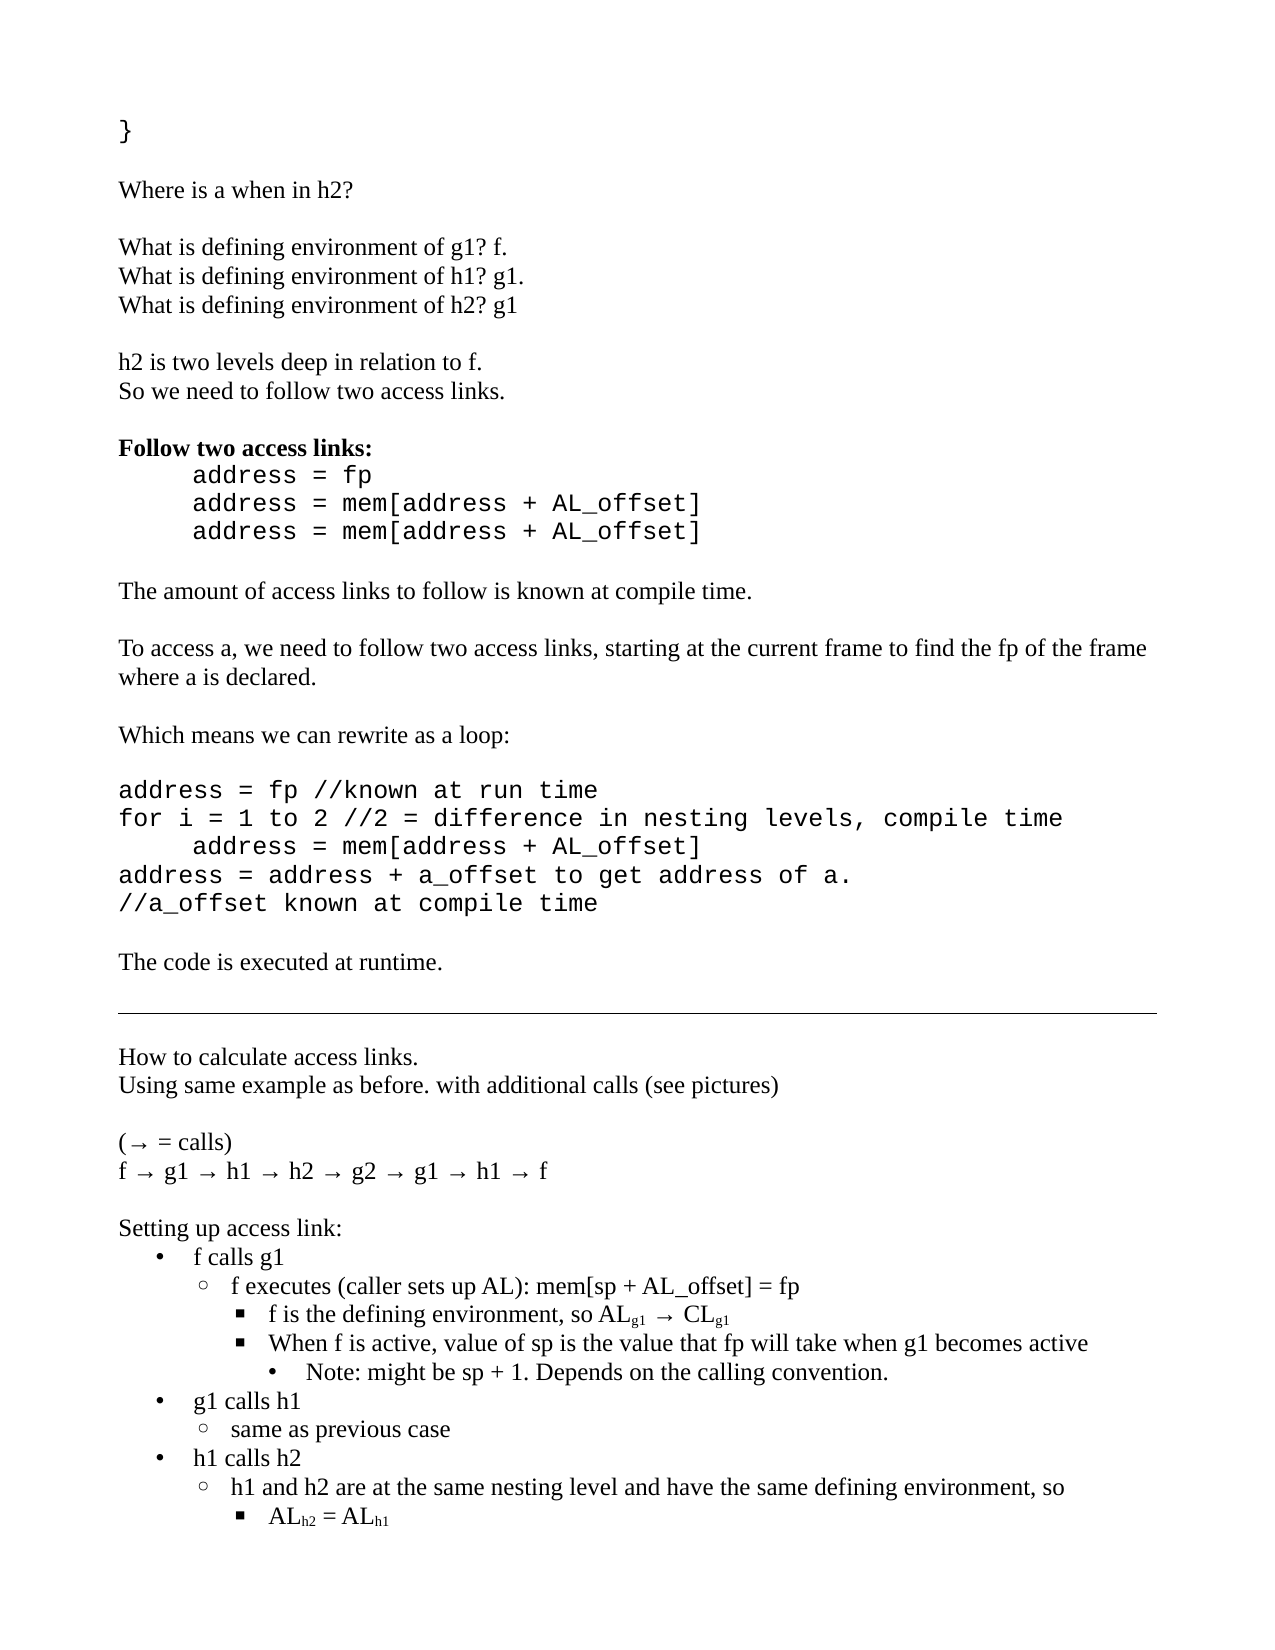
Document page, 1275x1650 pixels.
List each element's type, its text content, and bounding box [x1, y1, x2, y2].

text To access a, we need to follow two access links, starting at the current frame to find the fp of the frame where a is declared. [118, 633, 1157, 691]
text address = address + a_offset to get address of a. [118, 862, 1157, 891]
text address = fp [118, 462, 1157, 491]
text Setting up access link: [118, 1213, 1157, 1242]
text Which means we can rewrite as a loop: [118, 720, 1157, 748]
text for i = 1 to 2 //2 = difference in nesting levels, compile time [118, 806, 1157, 834]
text What is defining environment of h1? g1. [118, 261, 1157, 290]
list same as previous case [193, 1414, 1157, 1443]
text Where is a when in h2? [118, 175, 1157, 203]
list ALh2 = ALh1 [231, 1501, 1157, 1529]
text (→ = calls) [118, 1127, 1157, 1156]
text address = mem[address + AL_offset] [118, 491, 1157, 519]
text Follow two access links: [118, 433, 1157, 462]
text address = mem[address + AL_offset] [118, 519, 1157, 547]
text So we need to follow two access links. [118, 376, 1157, 405]
text f → g1 → h1 → h2 → g2 → g1 → h1 → f [118, 1156, 1157, 1185]
text } [118, 118, 1157, 146]
text What is defining environment of g1? f. [118, 232, 1157, 261]
list h1 calls h2 [156, 1443, 1157, 1472]
list f is the defining environment, so ALg1 → CLg1 [231, 1299, 1157, 1328]
text address = fp //known at run time [118, 777, 1157, 806]
list Note: might be sp + 1. Depends on the calling convention. [268, 1357, 1157, 1386]
text The code is executed at runtime. [118, 947, 1157, 976]
text h2 is two levels deep in relation to f. [118, 347, 1157, 376]
text Using same example as before. with additional calls (see pictures) [118, 1070, 1157, 1099]
text How to calculate access links. [118, 1042, 1157, 1070]
text //a_offset known at compile time [118, 891, 1157, 919]
list h1 and h2 are at the same nesting level and have the same defining environment, so [193, 1472, 1157, 1501]
text address = mem[address + AL_offset] [118, 834, 1157, 862]
text What is defining environment of h2? g1 [118, 290, 1157, 318]
text The amount of access links to follow is known at compile time. [118, 576, 1157, 605]
list f calls g1 [156, 1242, 1157, 1271]
list When f is active, value of sp is the value that fp will take when g1 becomes active [231, 1328, 1157, 1357]
list f executes (caller sets up AL): mem[sp + AL_offset] = fp [193, 1271, 1157, 1299]
list g1 calls h1 [156, 1386, 1157, 1414]
